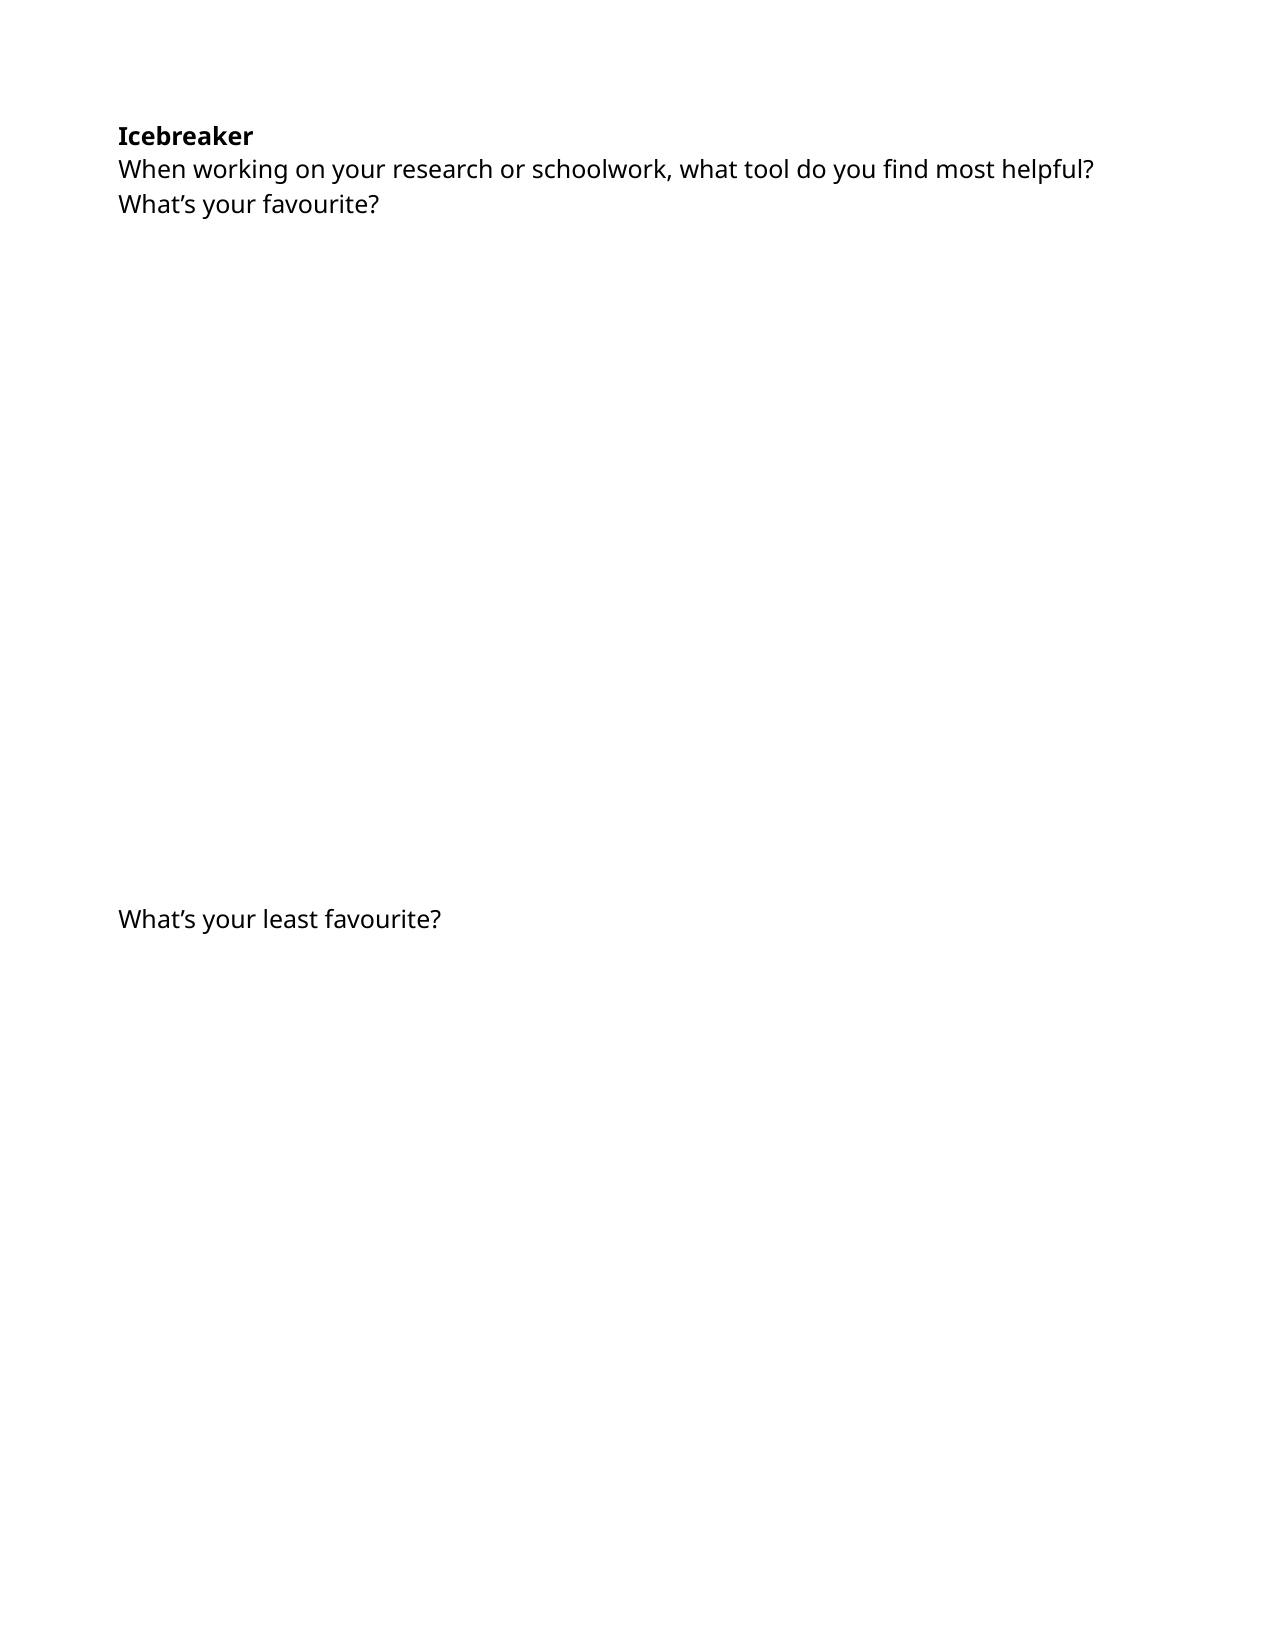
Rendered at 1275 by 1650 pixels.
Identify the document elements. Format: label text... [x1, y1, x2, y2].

text Icebreaker [118, 118, 1157, 152]
text What’s your favourite? [118, 186, 1157, 220]
text When working on your research or schoolwork, what tool do you find most helpful? [118, 152, 1157, 186]
text What’s your least favourite? [118, 902, 1157, 936]
